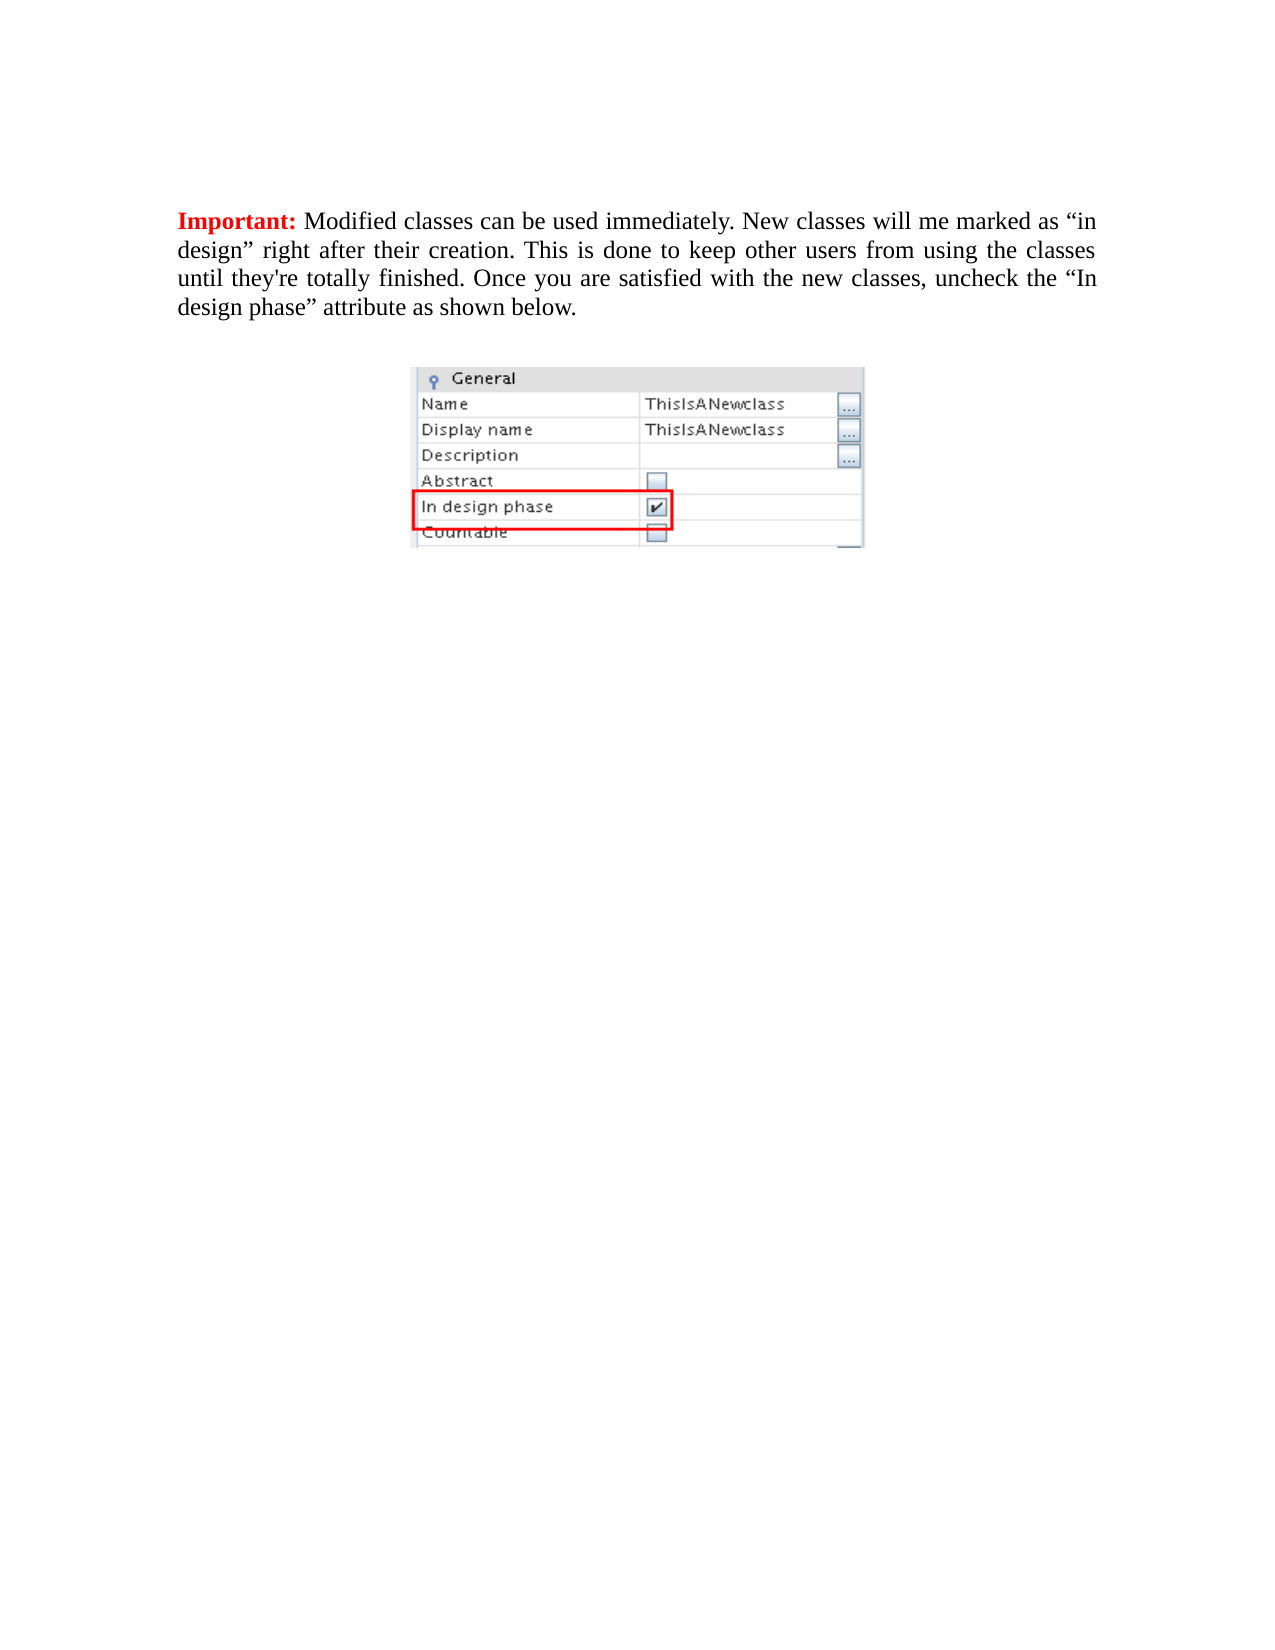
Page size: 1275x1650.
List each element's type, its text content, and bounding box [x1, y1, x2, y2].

text Important: Modified classes can be used immediately. New classes will me marked as “in design” right after their creation. This is done to keep other users from using the classes until they're totally finished. Once you are satisfied with the new classes, uncheck the “In design phase” attribute as shown below. [177, 206, 1098, 321]
picture [409, 367, 866, 548]
